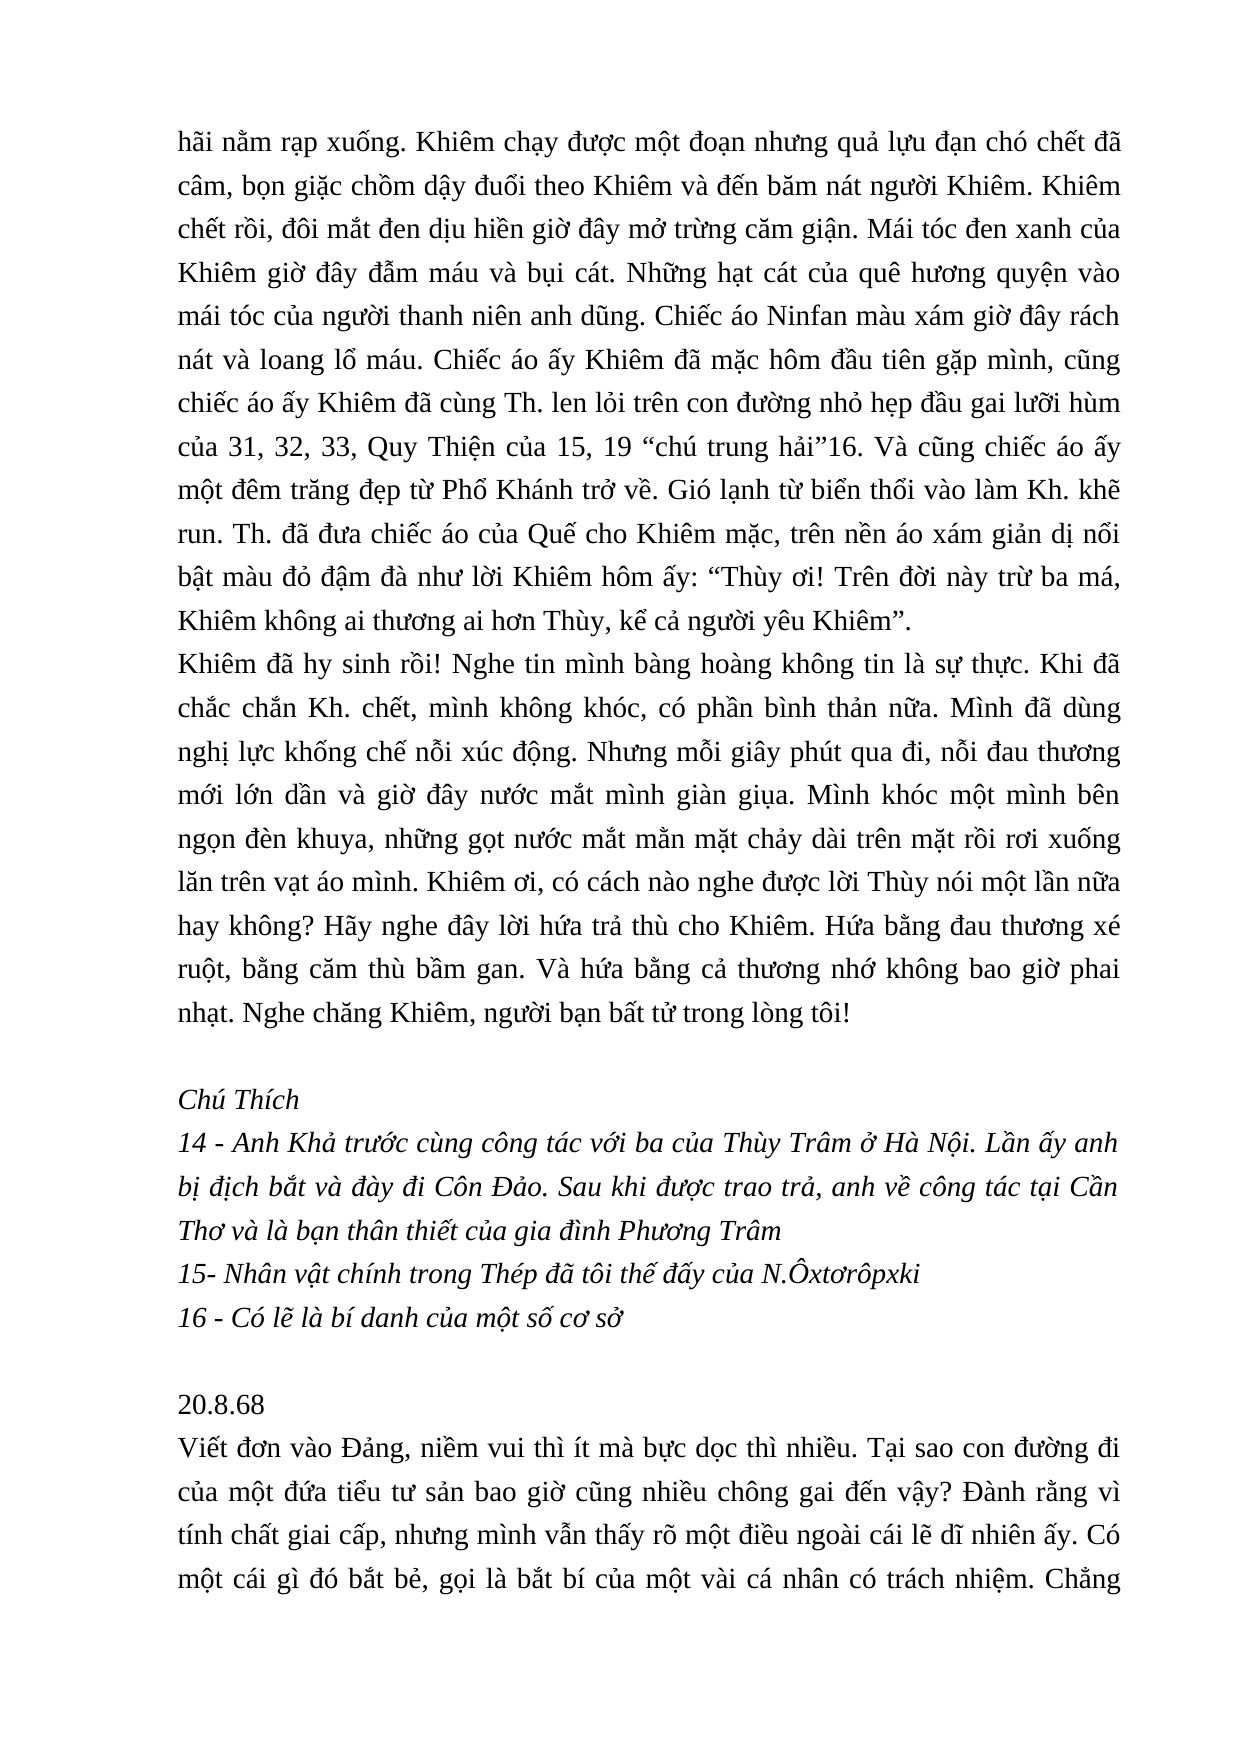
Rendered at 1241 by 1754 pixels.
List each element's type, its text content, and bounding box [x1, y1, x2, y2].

text Khiêm đã hy sinh rồi! Nghe tin mình bàng hoàng không tin là sự thực. Khi đã chắc chắn Kh. chết, mình không khóc, có phần bình thản nữa. Mình đã dùng nghị lực khống chế nỗi xúc động. Nhưng mỗi giây phút qua đi, nỗi đau thương mới lớn dần và giờ đây nước mắt mình giàn giụa. Mình khóc một mình bên ngọn đèn khuya, những gọt nước mắt mằn mặt chảy dài trên mặt rồi rơi xuống lăn trên vạt áo mình. Khiêm ơi, có cách nào nghe được lời Thùy nói một lần nữa hay không? Hãy nghe đây lời hứa trả thù cho Khiêm. Hứa bằng đau thương xé ruột, bằng căm thù bầm gan. Và hứa bằng cả thương nhớ không bao giờ phai nhạt. Nghe chăng Khiêm, người bạn bất tử trong lòng tôi! [177, 647, 1122, 1028]
text 20.8.68 [177, 1387, 1122, 1420]
text 15- Nhân vật chính trong Thép đã tôi thế đấy của N.Ôxtơrôpxki [177, 1256, 1122, 1290]
text Viết đơn vào Đảng, niềm vui thì ít mà bực dọc thì nhiều. Tại sao con đường đi của một đứa tiểu tư sản bao giờ cũng nhiều chông gai đến vậy? Đành rằng vì tính chất giai cấp, nhưng mình vẫn thấy rõ một điều ngoài cái lẽ dĩ nhiên ấy. Có một cái gì đó bắt bẻ, gọi là bắt bí của một vài cá nhân có trách nhiệm. Chẳng [177, 1430, 1122, 1594]
text 16 - Có lẽ là bí danh của một số cơ sở [177, 1300, 1122, 1333]
text Chú Thích [177, 1082, 1122, 1116]
text 14 - Anh Khả trước cùng công tác với ba của Thùy Trâm ở Hà Nội. Lần ấy anh bị địch bắt và đày đi Côn Đảo. Sau khi được trao trả, anh về công tác tại Cần Thơ và là bạn thân thiết của gia đình Phương Trâm [177, 1126, 1122, 1246]
text hãi nằm rạp xuống. Khiêm chạy được một đoạn nhưng quả lựu đạn chó chết đã câm, bọn giặc chồm dậy đuổi theo Khiêm và đến băm nát người Khiêm. Khiêm chết rồi, đôi mắt đen dịu hiền giờ đây mở trừng căm giận. Mái tóc đen xanh của Khiêm giờ đây đẫm máu và bụi cát. Những hạt cát của quê hương quyện vào mái tóc của người thanh niên anh dũng. Chiếc áo Ninfan màu xám giờ đây rách nát và loang lổ máu. Chiếc áo ấy Khiêm đã mặc hôm đầu tiên gặp mình, cũng chiếc áo ấy Khiêm đã cùng Th. len lỏi trên con đường nhỏ hẹp đầu gai lưỡi hùm của 31, 32, 33, Quy Thiện của 15, 19 “chú trung hải”16. Và cũng chiếc áo ấy một đêm trăng đẹp từ Phổ Khánh trở về. Gió lạnh từ biển thổi vào làm Kh. khẽ run. Th. đã đưa chiếc áo của Quế cho Khiêm mặc, trên nền áo xám giản dị nổi bật màu đỏ đậm đà như lời Khiêm hôm ấy: “Thùy ơi! Trên đời này trừ ba má, Khiêm không ai thương ai hơn Thùy, kể cả người yêu Khiêm”. [177, 124, 1122, 637]
